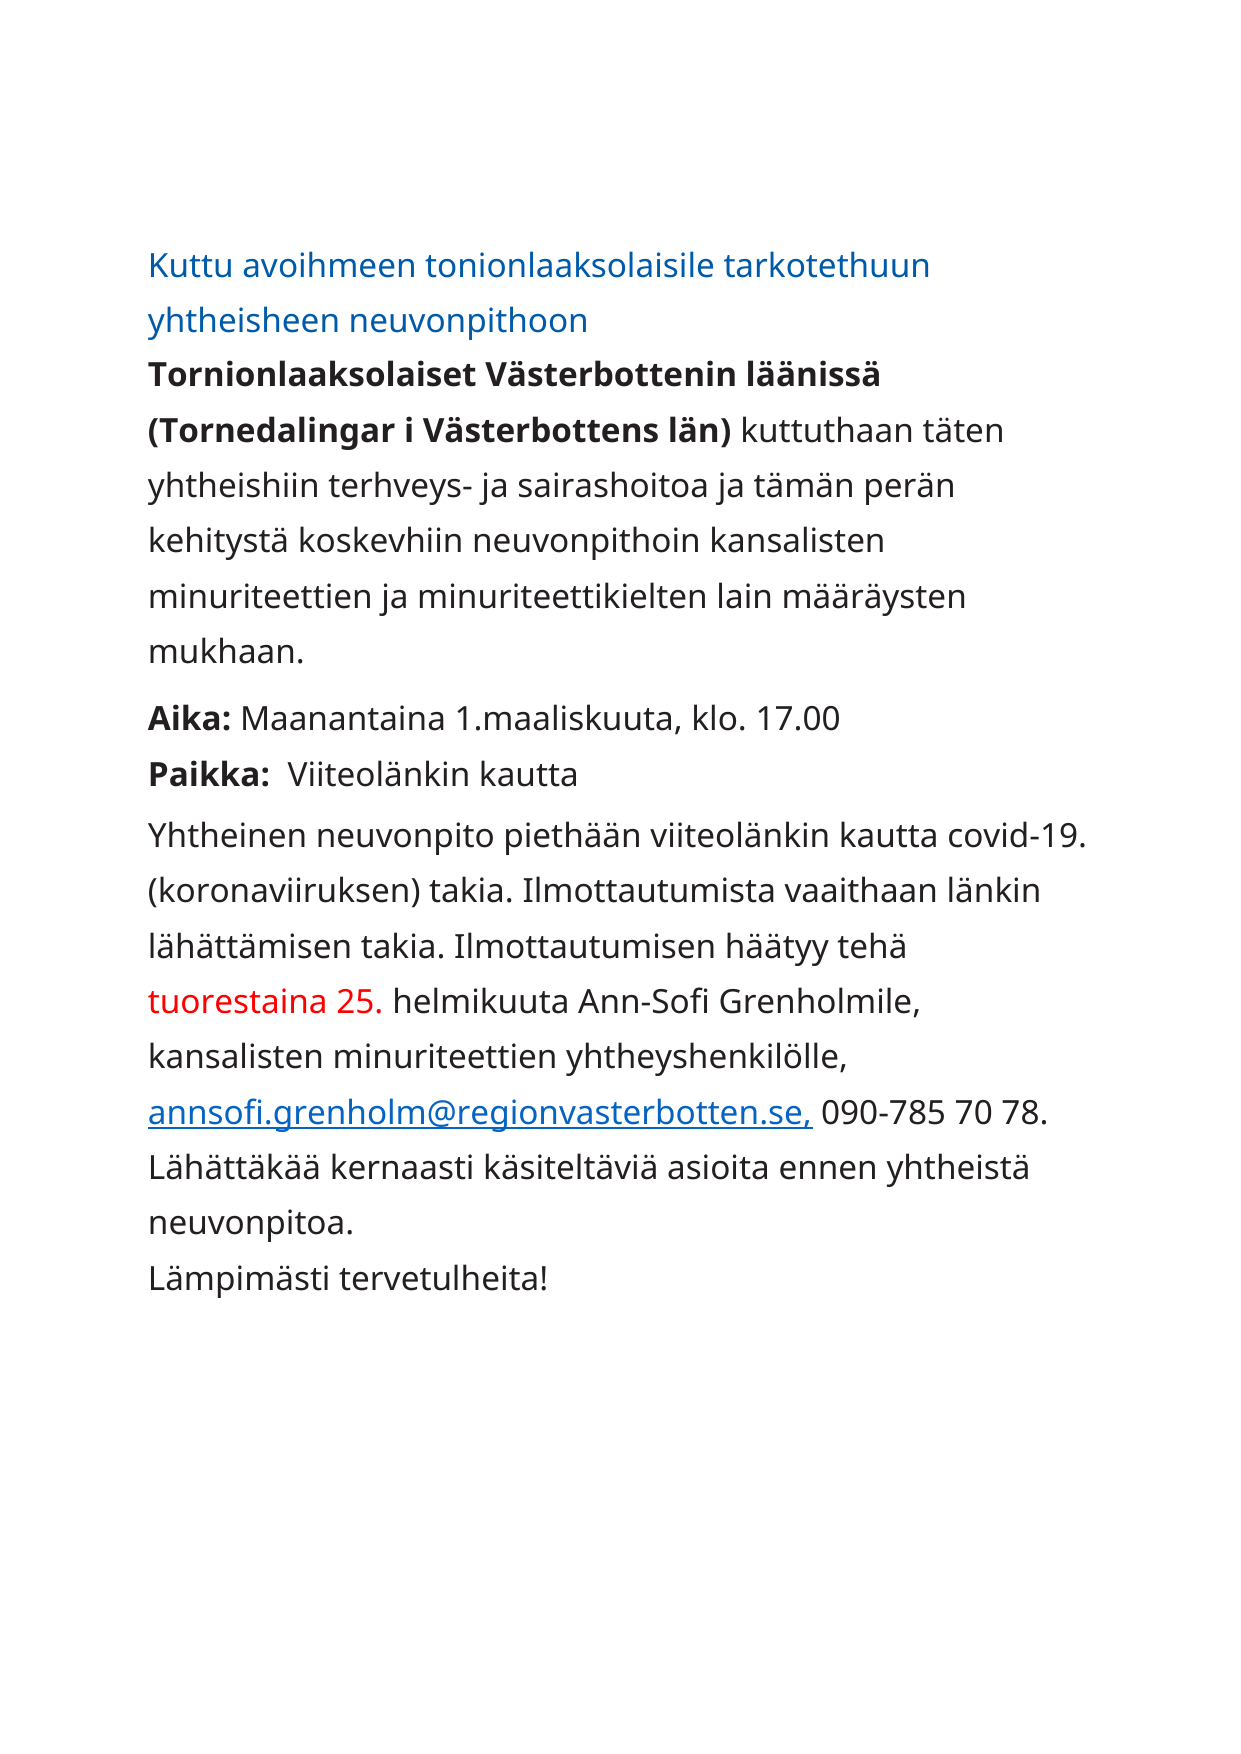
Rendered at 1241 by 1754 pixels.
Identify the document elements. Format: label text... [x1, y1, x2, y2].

text Paikka: Viiteolänkin kautta [148, 750, 1093, 796]
text Yhtheinen neuvonpito piethään viiteolänkin kautta covid-19. (koronaviiruksen) takia. Ilmottautumista vaaithaan länkin lähättämisen takia. Ilmottautumisen häätyy tehä tuorestaina 25. helmikuuta Ann-Sofi Grenholmile, kansalisten minuriteettien yhtheyshenkilölle, annsofi.grenholm@regionvasterbotten.se, 090-785 70 78. Lähättäkää kernaasti käsiteltäviä asioita ennen yhtheistä neuvonpitoa. Lämpimästi tervetulheita! [148, 812, 1093, 1300]
text Aika: Maanantaina 1.maaliskuuta, klo. 17.00 [148, 694, 1093, 740]
text Kuttu avoihmeen tonionlaaksolaisile tarkotethuun yhtheisheen neuvonpithoon [148, 242, 1057, 342]
text Tornionlaaksolaiset Västerbottenin läänissä (Tornedalingar i Västerbottens län) kuttuthaan täten yhtheishiin terhveys- ja sairashoitoa ja tämän perän kehitystä koskevhiin neuvonpithoin kansalisten minuriteettien ja minuriteettikielten lain määräysten mukhaan. [148, 351, 1093, 673]
